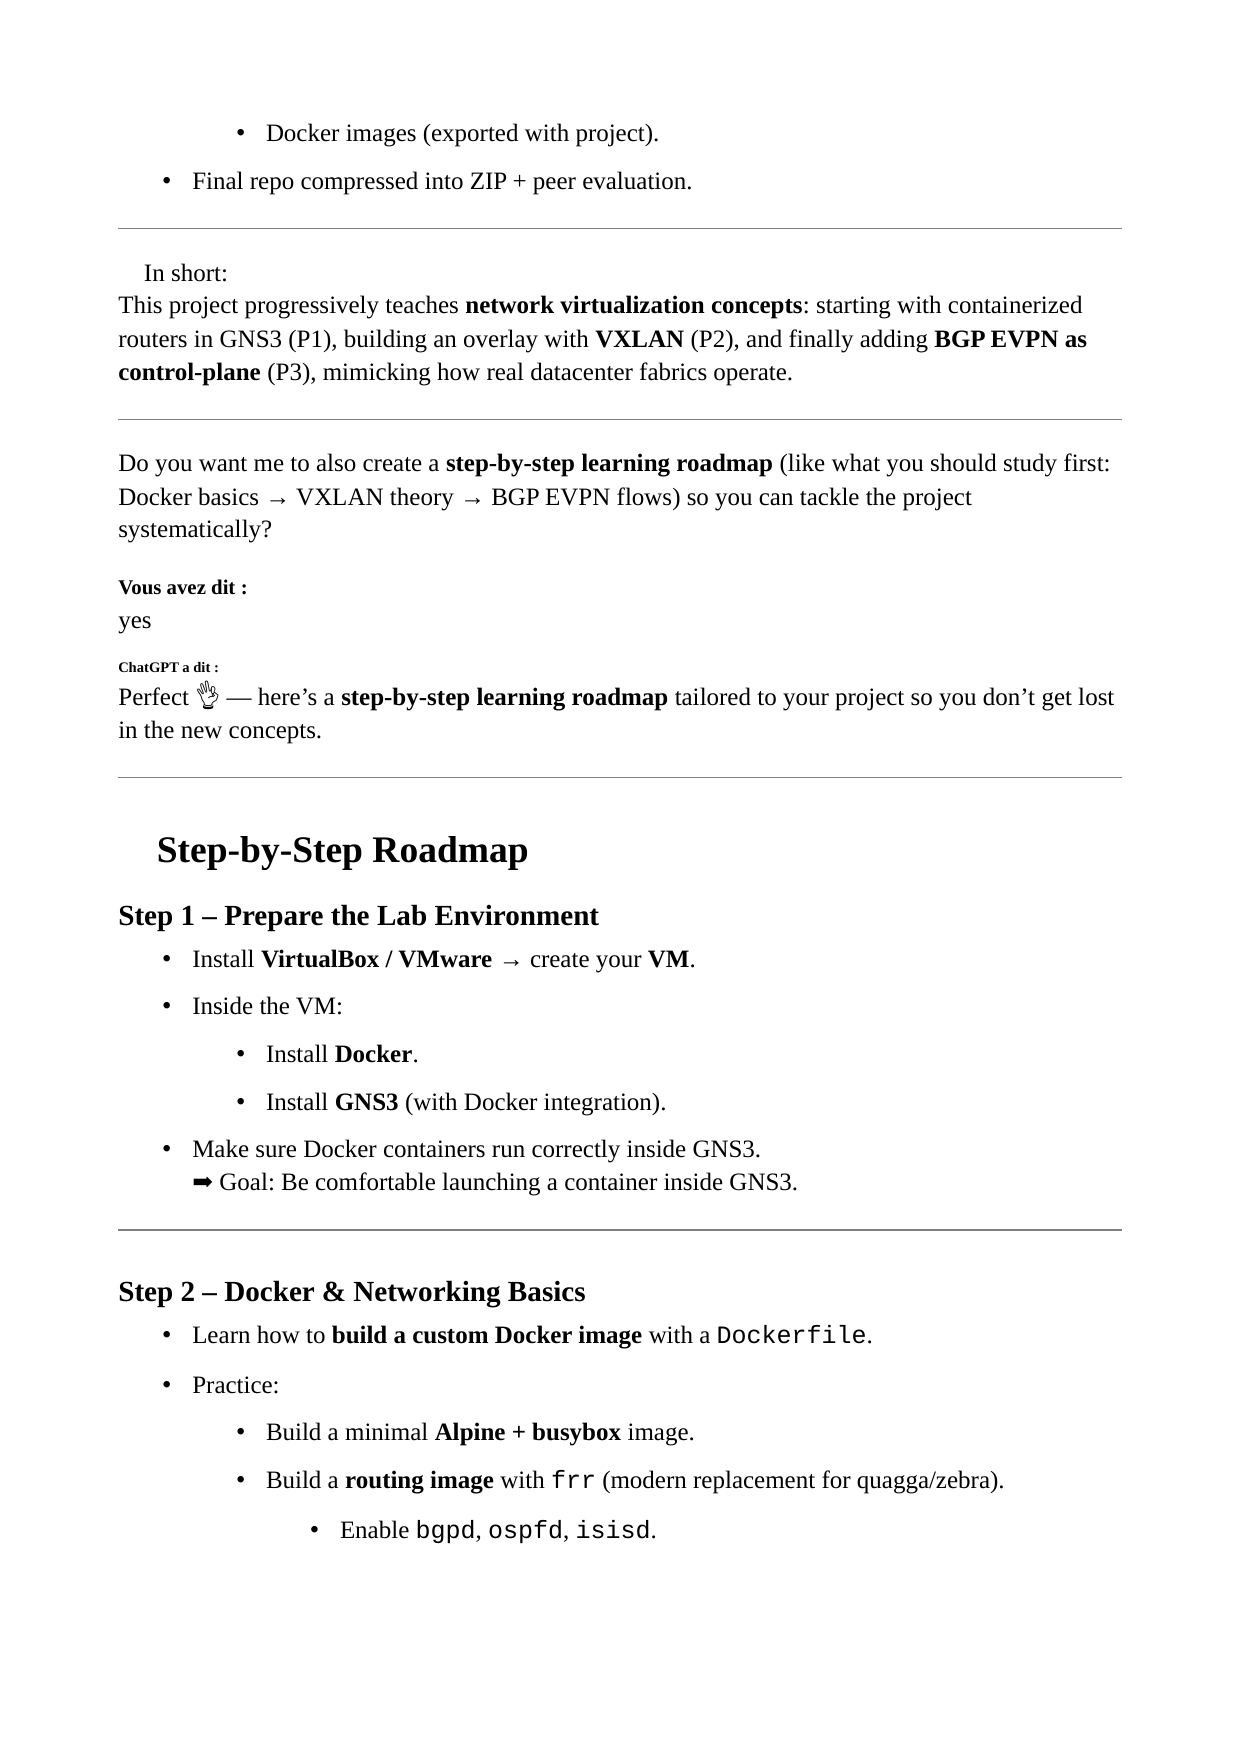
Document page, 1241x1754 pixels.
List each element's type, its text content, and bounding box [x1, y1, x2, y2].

list Build a routing image with frr (modern replacement for quagga/zebra). [236, 1465, 1122, 1496]
list Install Docker. [236, 1039, 1122, 1068]
subtitle Step 2 – Docker & Networking Basics [118, 1274, 1122, 1307]
subtitle ChatGPT a dit : [118, 659, 1122, 676]
list Docker images (exported with project). [236, 118, 1122, 147]
list Install VirtualBox / VMware → create your VM. [162, 944, 1122, 973]
subtitle Step 1 – Prepare the Lab Environment [118, 898, 1122, 931]
list Enable bgpd, ospfd, isisd. [310, 1515, 1122, 1546]
subtitle Vous avez dit : [118, 575, 1122, 599]
subtitle 📘 Step-by-Step Roadmap [118, 828, 1122, 871]
list Practice: [162, 1370, 1122, 1398]
list Learn how to build a custom Docker image with a Dockerfile. [162, 1320, 1122, 1351]
text ✅ In short: This project progressively teaches network virtualization concepts: starting with containerized routers in GNS3 (P1), building an overlay with VXLAN (P2), and finally adding BGP EVPN as control-plane (P3), mimicking how real datacenter fabrics operate. [118, 258, 1122, 385]
text Perfect 👌 — here’s a step-by-step learning roadmap tailored to your project so you don’t get lost in the new concepts. [118, 682, 1122, 744]
list Install GNS3 (with Docker integration). [236, 1087, 1122, 1115]
list Inside the VM: [162, 991, 1122, 1020]
list Final repo compressed into ZIP + peer evaluation. [162, 166, 1122, 194]
text yes [118, 605, 1122, 634]
list Make sure Docker containers run correctly inside GNS3. ➡️ Goal: Be comfortable launching a container inside GNS3. [162, 1134, 1122, 1196]
text Do you want me to also create a step-by-step learning roadmap (like what you should study first: Docker basics → VXLAN theory → BGP EVPN flows) so you can tackle the project systematically? [118, 448, 1122, 543]
list Build a minimal Alpine + busybox image. [236, 1417, 1122, 1446]
